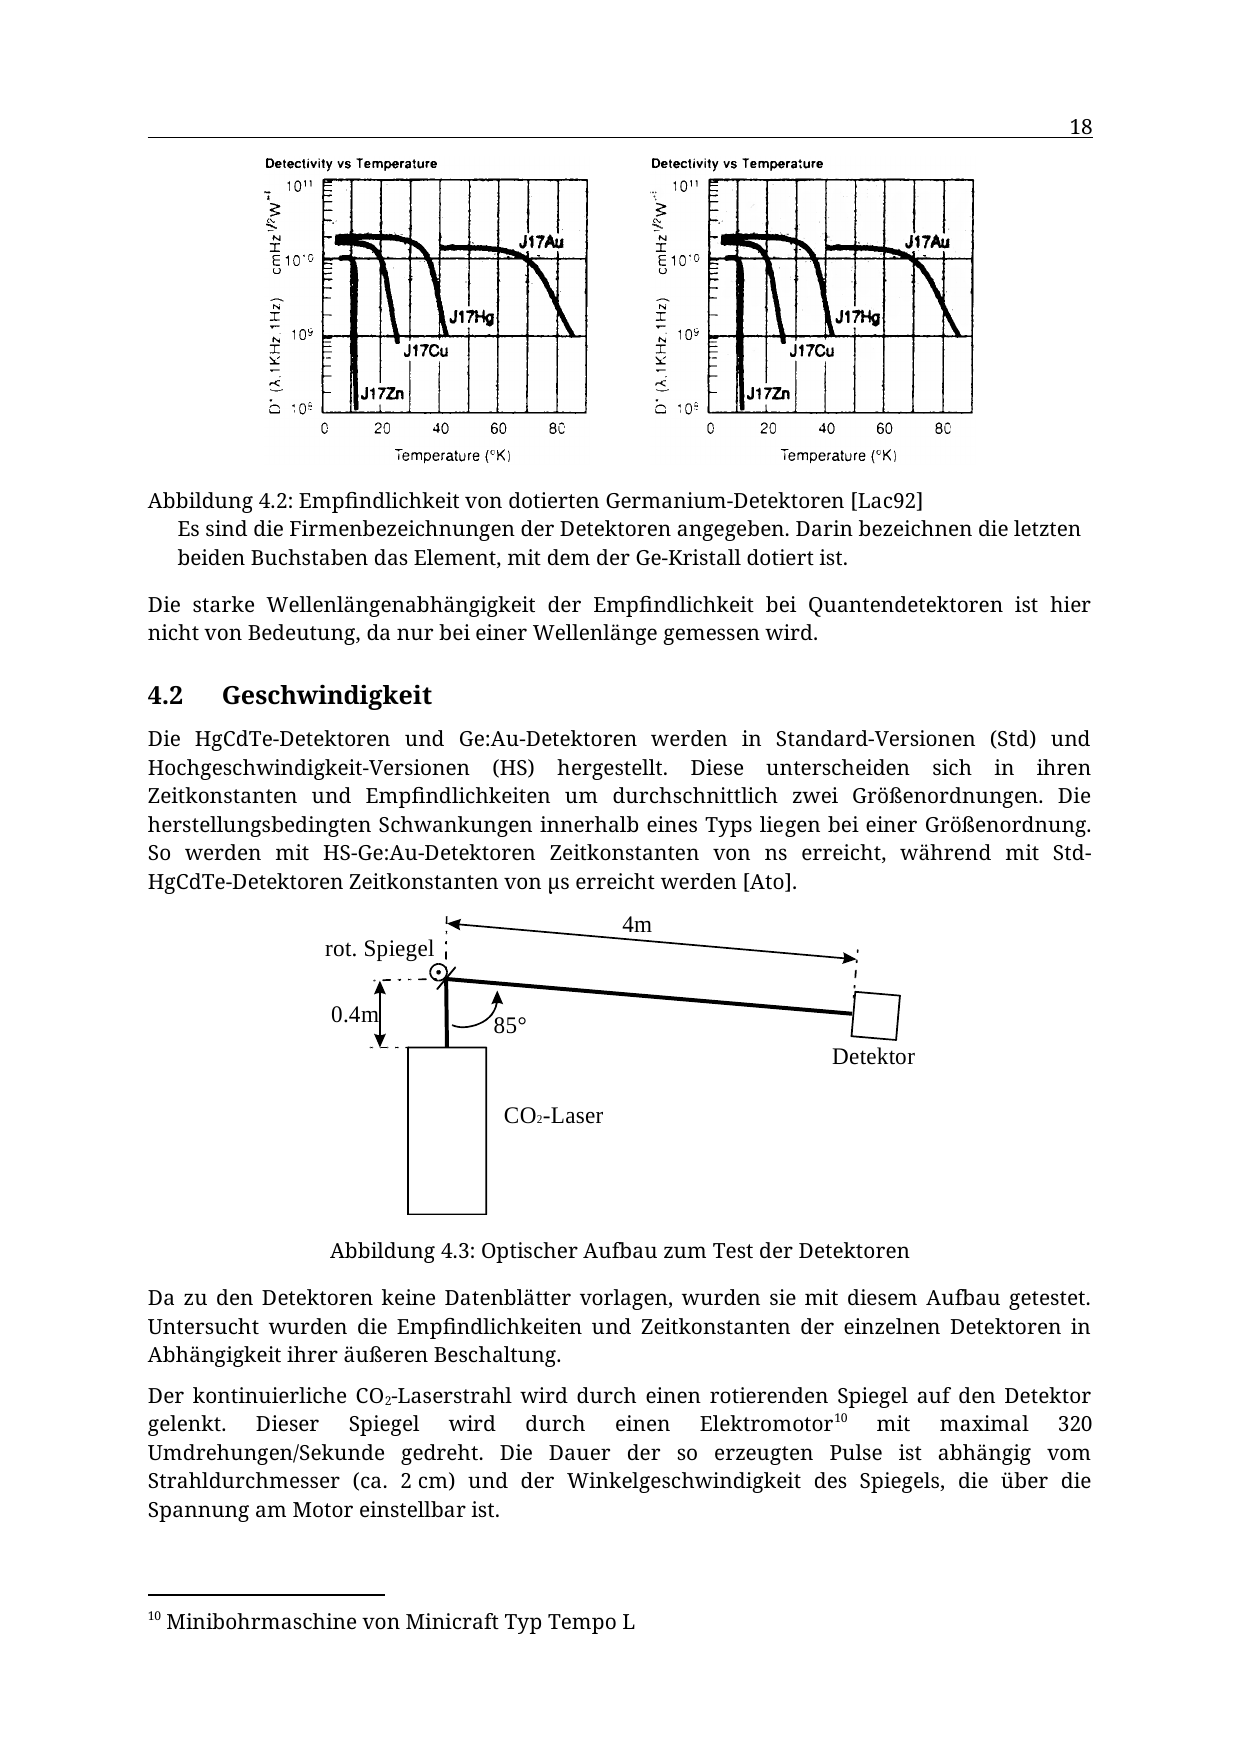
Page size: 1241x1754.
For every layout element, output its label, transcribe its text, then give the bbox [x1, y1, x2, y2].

text Da zu den Detektoren keine Datenblätter vorlagen, wurden sie mit diesem Aufbau getestet. Un­tersucht wurden die Empfindlichkeiten und Zeitkonstanten der einzelnen Detektoren in Abhängigkeit ihrer äuße­ren Be­schal­tung. [148, 1283, 1092, 1369]
picture [264, 156, 590, 465]
text Der kontinuierliche CO2-Laserstrahl wird durch einen rotierenden Spiegel auf den Detektor gelenkt. Dieser Spiegel wird durch einen Elektromotor mit maximal 320 Umdrehungen/Sekunde gedreht. Die Dauer der so erzeugten Pulse ist abhängig vom Strahldurchmesser (ca. 2 cm) und der Winkelgeschwindigkeit des Spiegels, die über die Spannung am Motor einstellbar ist. [148, 1381, 1092, 1523]
subtitle Geschwindigkeit [148, 678, 1092, 712]
text Abbildung 4.3: Optischer Aufbau zum Test der Detektoren [148, 1236, 1092, 1264]
text Die starke Wellenlängenabhängigkeit der Empfindlichkeit bei Quantendetektoren ist hier nicht von Bedeutung, da nur bei einer Wellenlänge gemessen wird. [148, 590, 1092, 647]
text Abbildung 4.2: Empfindlichkeit von dotierten Germanium-Detektoren [Lac92] Es sind die Firmenbezeichnungen der Detektoren angegeben. Darin bezeichnen die letzten beiden Buchsta­ben das Element, mit dem der Ge-Kristall dotiert ist. [148, 486, 1092, 571]
picture [650, 156, 976, 465]
text Minibohrmaschine von Minicraft Typ Tempo L [148, 1607, 1092, 1636]
text Die HgCdTe-Detektoren und Ge:Au-Detektoren werden in Standard-Versionen (Std) und Hochgeschwindigkeit-Versionen (HS) hergestellt. Diese unterscheiden sich in ihren Zeitkonstanten und Empfindlichkeiten um durchschnittlich zwei Größenordnungen. Die herstellungsbedingten Schwankungen innerhalb eines Typs lie­gen bei einer Größenordnung. So werden mit HS-Ge:Au-Detektoren Zeitkonstanten von ns erreicht, während mit Std-HgCdTe-Detektoren Zeitkonstanten von µs erreicht werden [Ato]. [148, 724, 1092, 895]
